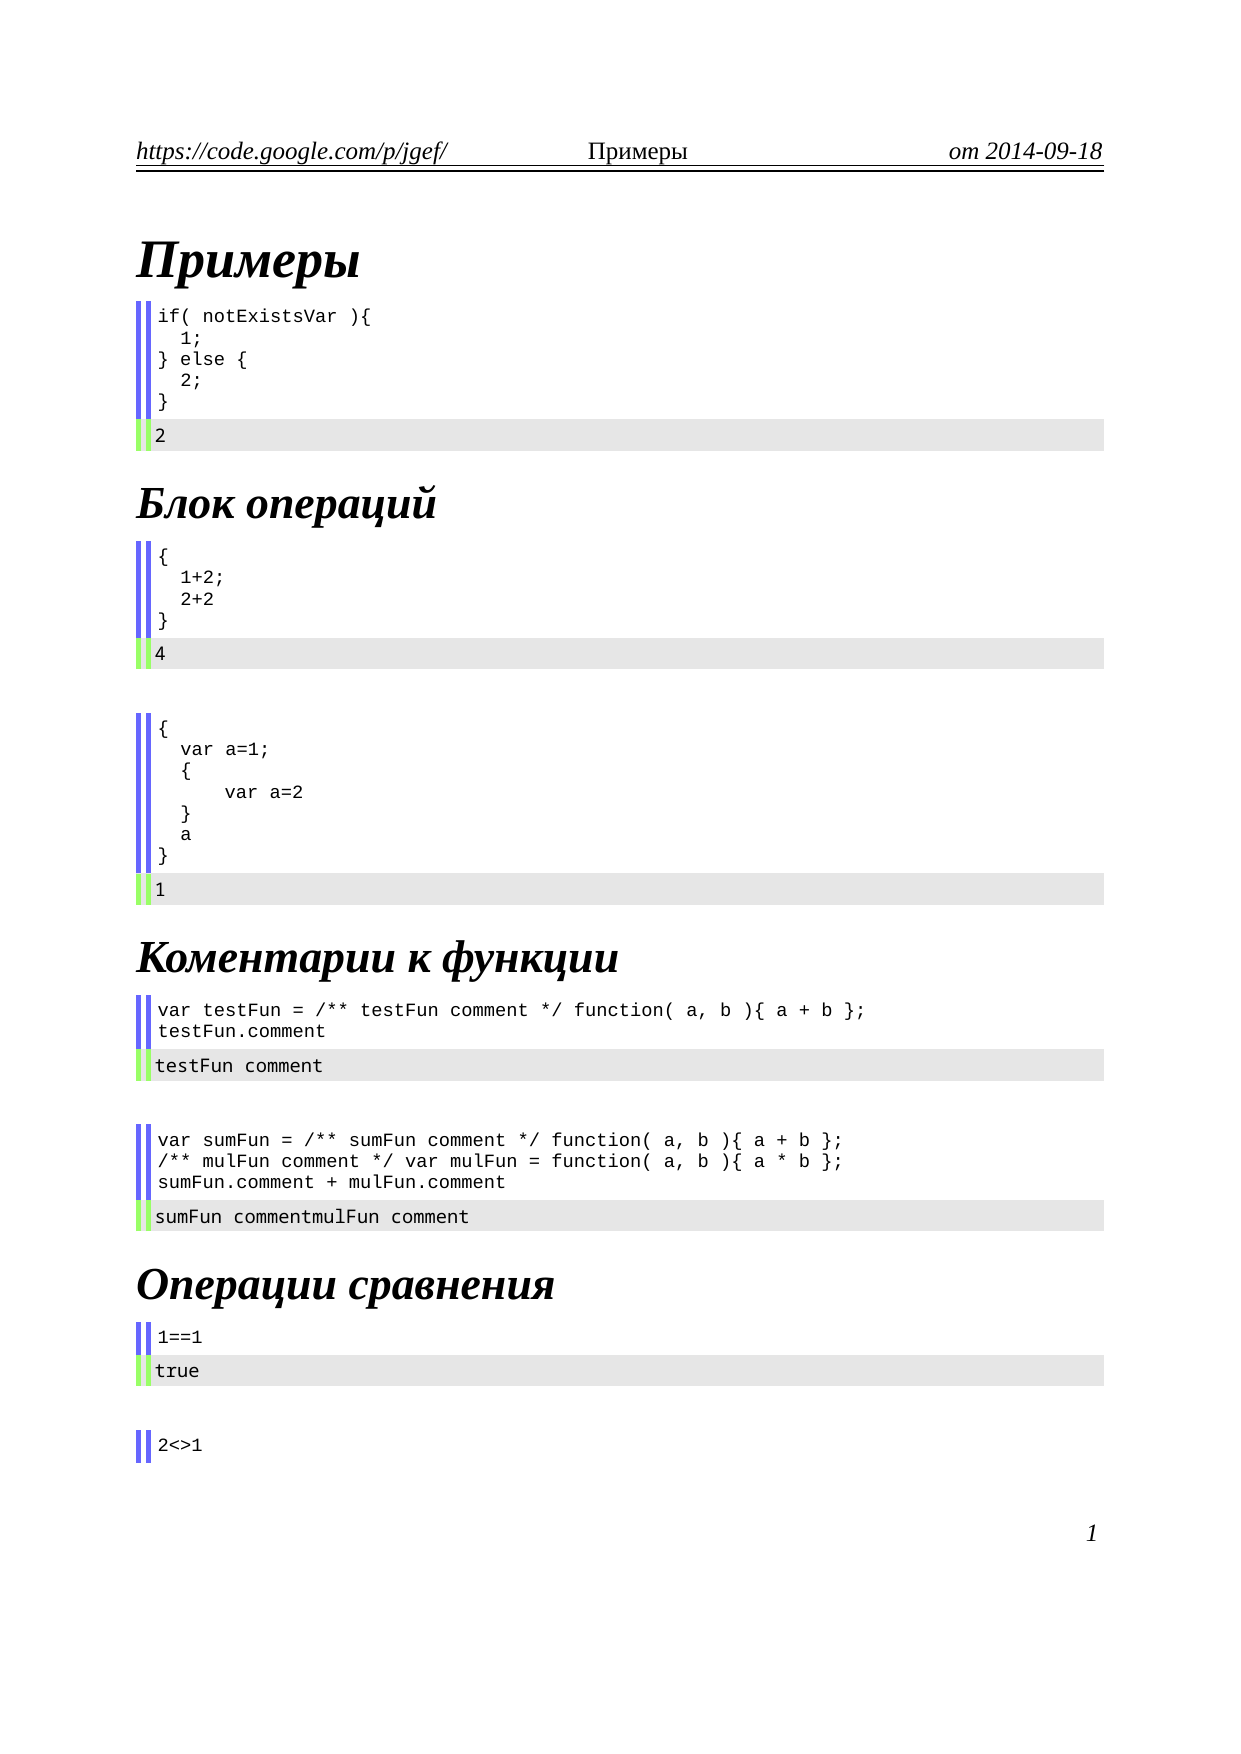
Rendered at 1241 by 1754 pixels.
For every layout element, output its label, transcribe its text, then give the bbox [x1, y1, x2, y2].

text } [151, 846, 1104, 873]
text [141, 825, 146, 846]
text [141, 638, 146, 669]
text var a=2 [151, 782, 1104, 804]
text } [151, 392, 1104, 419]
text 2<>1 [151, 1430, 1104, 1463]
text [141, 589, 146, 611]
text var a=1; [151, 740, 1104, 761]
text 1==1 [151, 1322, 1104, 1355]
text [141, 611, 146, 638]
subtitle Блок операций [136, 476, 1104, 528]
text { [151, 761, 1104, 782]
text [141, 1430, 146, 1463]
text 1 [147, 873, 1104, 905]
text { [151, 713, 1104, 740]
text a [151, 825, 1104, 846]
text 4 [151, 638, 1104, 669]
text [141, 804, 146, 825]
text 2+2 [151, 589, 1104, 611]
text [141, 846, 146, 873]
text [141, 1355, 146, 1386]
text testFun comment [151, 1049, 1104, 1081]
subtitle Примеры [136, 226, 1104, 289]
text [141, 392, 146, 419]
text /** mulFun comment */ var mulFun = function( a, b ){ a * b }; [151, 1152, 1104, 1173]
text 1; [151, 328, 1104, 350]
text var sumFun = /** sumFun comment */ function( a, b ){ a + b }; [151, 1124, 1104, 1152]
text [141, 419, 146, 451]
text [141, 1322, 146, 1355]
text [141, 371, 146, 392]
text [141, 568, 146, 589]
text var testFun = /** testFun comment */ function( a, b ){ a + b }; [151, 995, 1104, 1022]
text 2; [151, 371, 1104, 392]
text 2 [151, 419, 1104, 451]
text { [151, 541, 1104, 568]
text sumFun.comment + mulFun.comment [151, 1173, 1104, 1200]
text [141, 328, 146, 350]
text [141, 713, 146, 740]
text sumFun commentmulFun comment [151, 1200, 1104, 1231]
text [141, 761, 146, 782]
text } [151, 804, 1104, 825]
subtitle Операции сравнения [136, 1256, 1104, 1309]
text [137, 873, 146, 905]
text true [151, 1355, 1104, 1386]
text } [151, 611, 1104, 638]
text 1+2; [151, 568, 1104, 589]
text } else { [151, 350, 1104, 371]
text [141, 541, 146, 568]
subtitle Коментарии к функции [136, 930, 1104, 982]
text if( notExistsVar ){ [151, 301, 1104, 328]
text testFun.comment [151, 1022, 1104, 1049]
